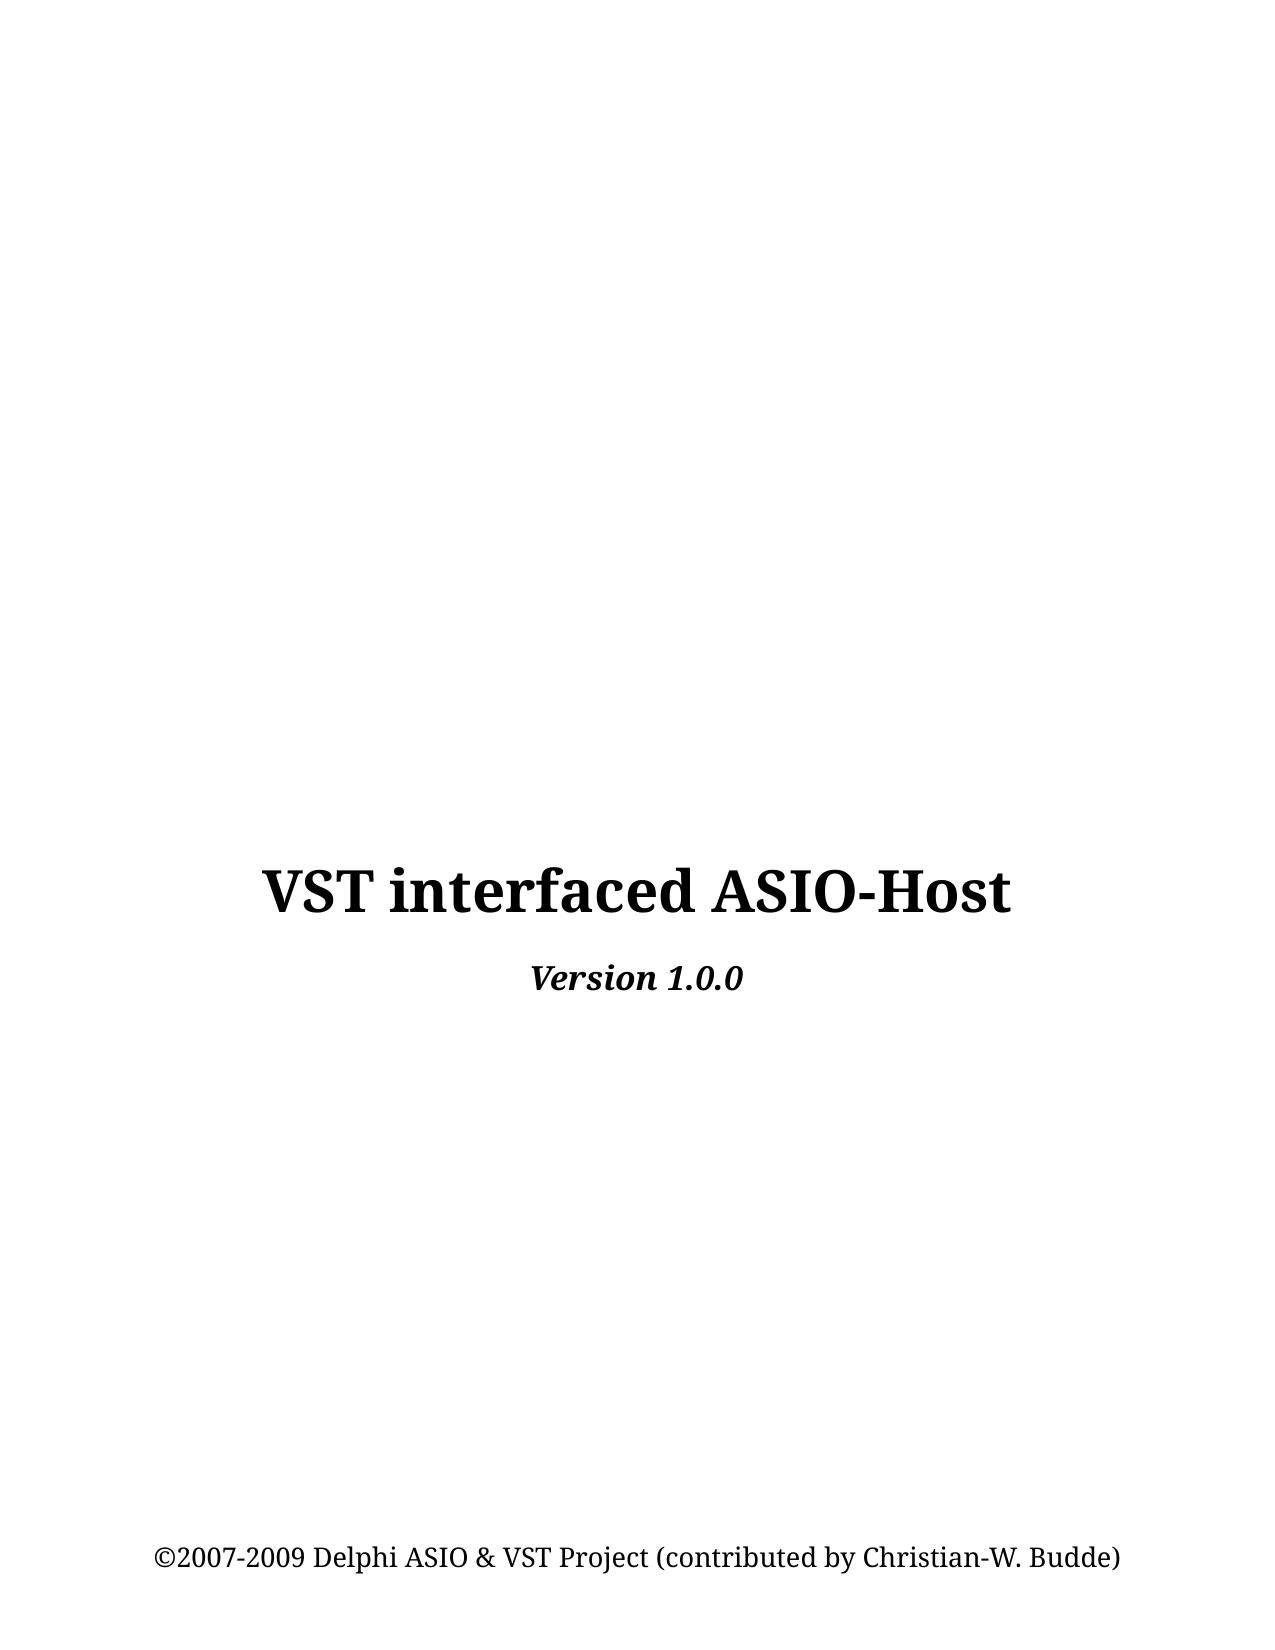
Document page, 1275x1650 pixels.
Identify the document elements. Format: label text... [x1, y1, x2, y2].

subtitle Version 1.0.0 [148, 954, 1127, 1000]
title VST interfaced ASIO-Host [148, 850, 1127, 929]
